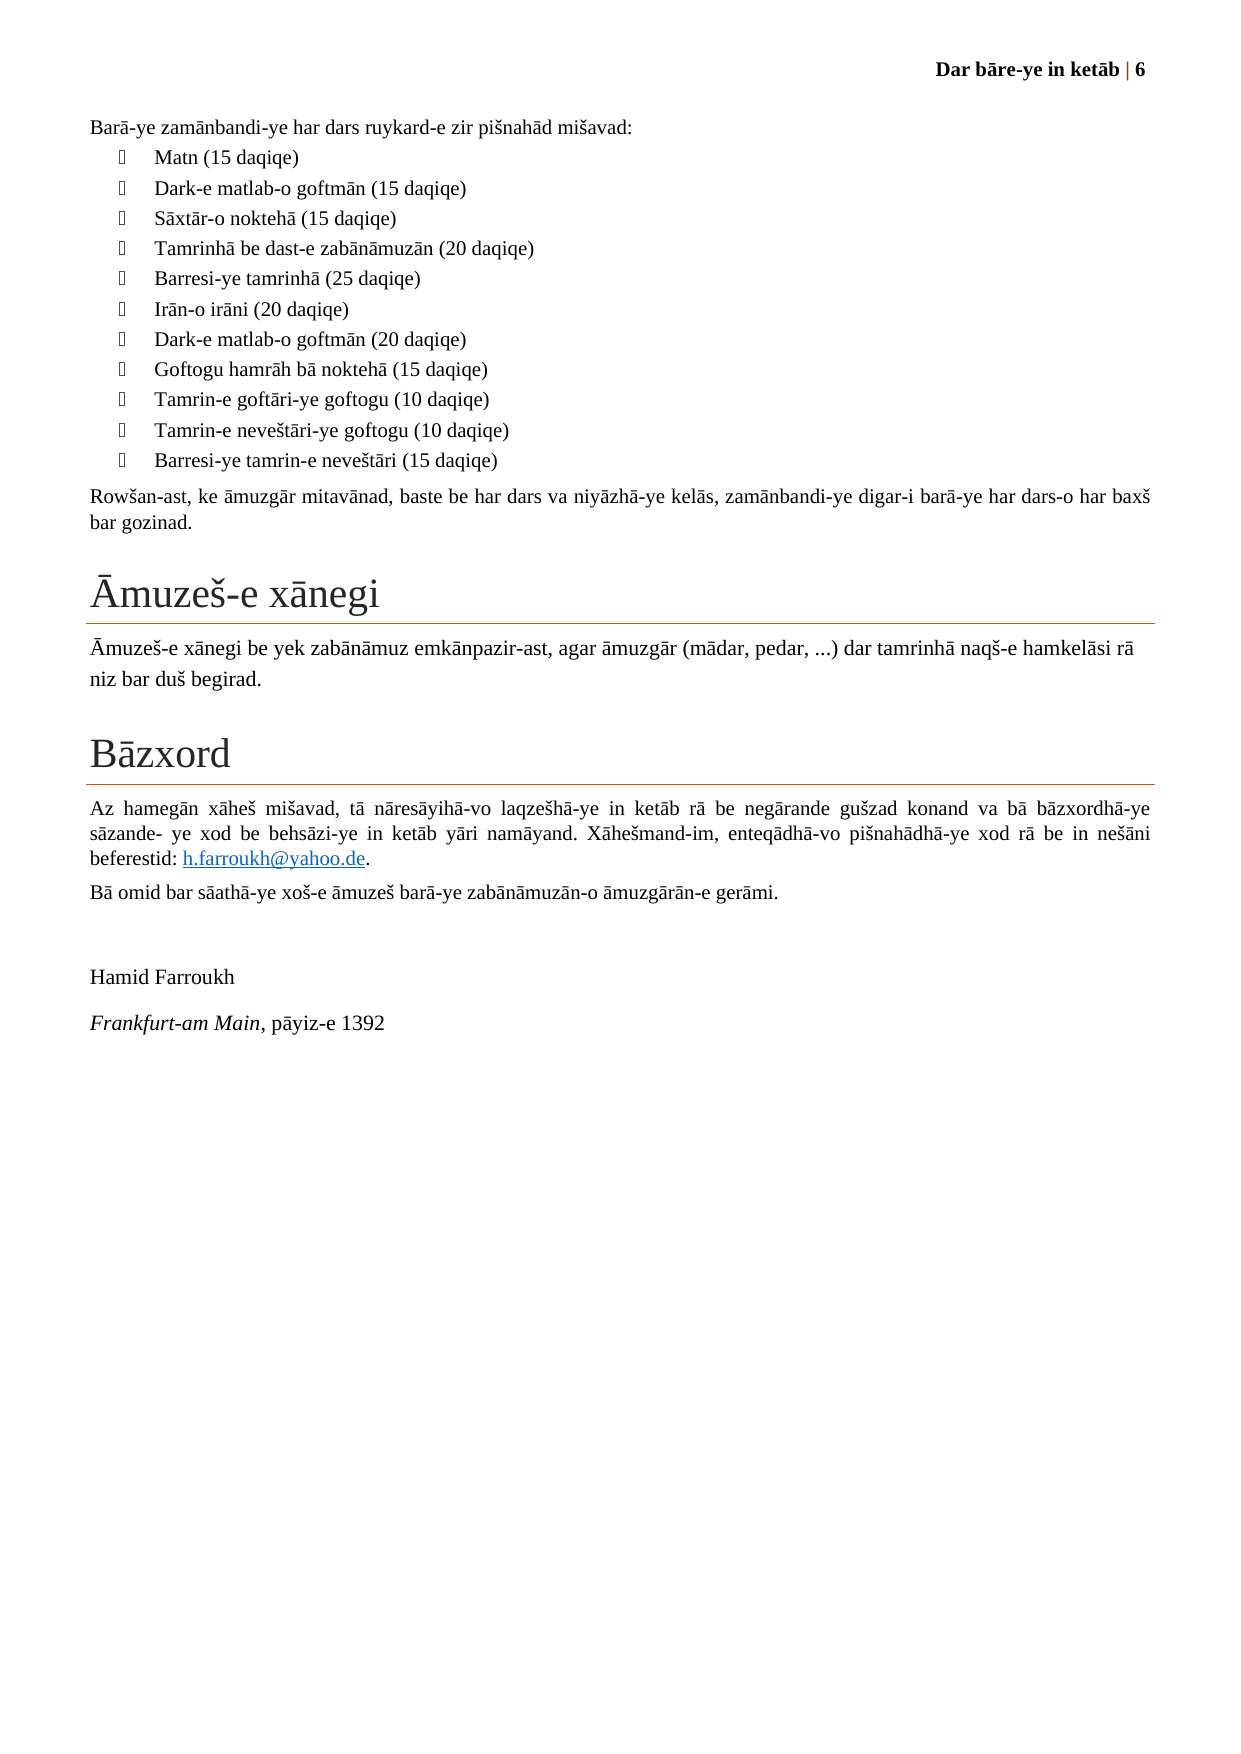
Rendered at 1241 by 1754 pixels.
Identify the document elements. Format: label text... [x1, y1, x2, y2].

text Āmuzeš‐e xānegi [89, 568, 1153, 616]
text Hamid Farroukh [89, 964, 1153, 989]
list Tamrin‐e goftāri‐ye goftogu (10 daqiqe) [118, 387, 1153, 411]
list Barresi‐ye tamrinhā (25 daqiqe) [118, 266, 1153, 290]
text Frankfurt‐am Main, pāyiz‐e 1392 [89, 1010, 1153, 1035]
text Rowšan‐ast, ke āmuzgār mitavānad, baste be har dars va niyāzhā‐ye kelās, zamānbandi‐ye digar‐i barā‐ye har dars‐o har baxš bar gozinad. [89, 484, 1153, 534]
list Tamrin‐e neveštāri‐ye goftogu (10 daqiqe) [118, 418, 1153, 442]
list Barresi‐ye tamrin‐e neveštāri (15 daqiqe) [118, 448, 1153, 472]
list Sāxtār‐o noktehā (15 daqiqe) [118, 206, 1153, 230]
text Az hamegān xāheš mišavad, tā nāresāyihā‐vo laqzešhā‐ye in ketāb rā be negārande gušzad konand va bā bāzxordhā‐ye sāzande‐ ye xod be behsāzi‐ye in ketāb yāri namāyand. Xāhešmand‐im, enteqādhā‐vo pišnahādhā‐ye xod rā be in nešāni beferestid: h.farroukh@yahoo.de. [89, 796, 1153, 870]
list Irān‐o irāni (20 daqiqe) [118, 297, 1153, 321]
list Dark‐e matlab‐o goftmān (20 daqiqe) [118, 327, 1153, 351]
text Āmuzeš‐e xānegi be yek zabānāmuz emkānpazir‐ast, agar āmuzgār (mādar, pedar, ...) dar tamrinhā naqš‐e hamkelāsi rā niz bar duš begirad. [89, 635, 1148, 691]
text Barā‐ye zamānbandi‐ye har dars ruykard‐e zir pišnahād mišavad: [89, 115, 1153, 139]
list Matn (15 daqiqe) [118, 145, 1153, 169]
text Bā omid bar sāathā‐ye xoš‐e āmuzeš barā‐ye zabānāmuzān‐o āmuzgārān‐e gerāmi. [89, 880, 1153, 904]
list Goftogu hamrāh bā noktehā (15 daqiqe) [118, 357, 1153, 381]
list Tamrinhā be dast‐e zabānāmuzān (20 daqiqe) [118, 236, 1153, 260]
list Dark‐e matlab‐o goftmān (15 daqiqe) [118, 176, 1153, 200]
text Bāzxord [89, 729, 1153, 777]
text Dar bāre‐ye in ketāb | 6 [935, 57, 1153, 81]
